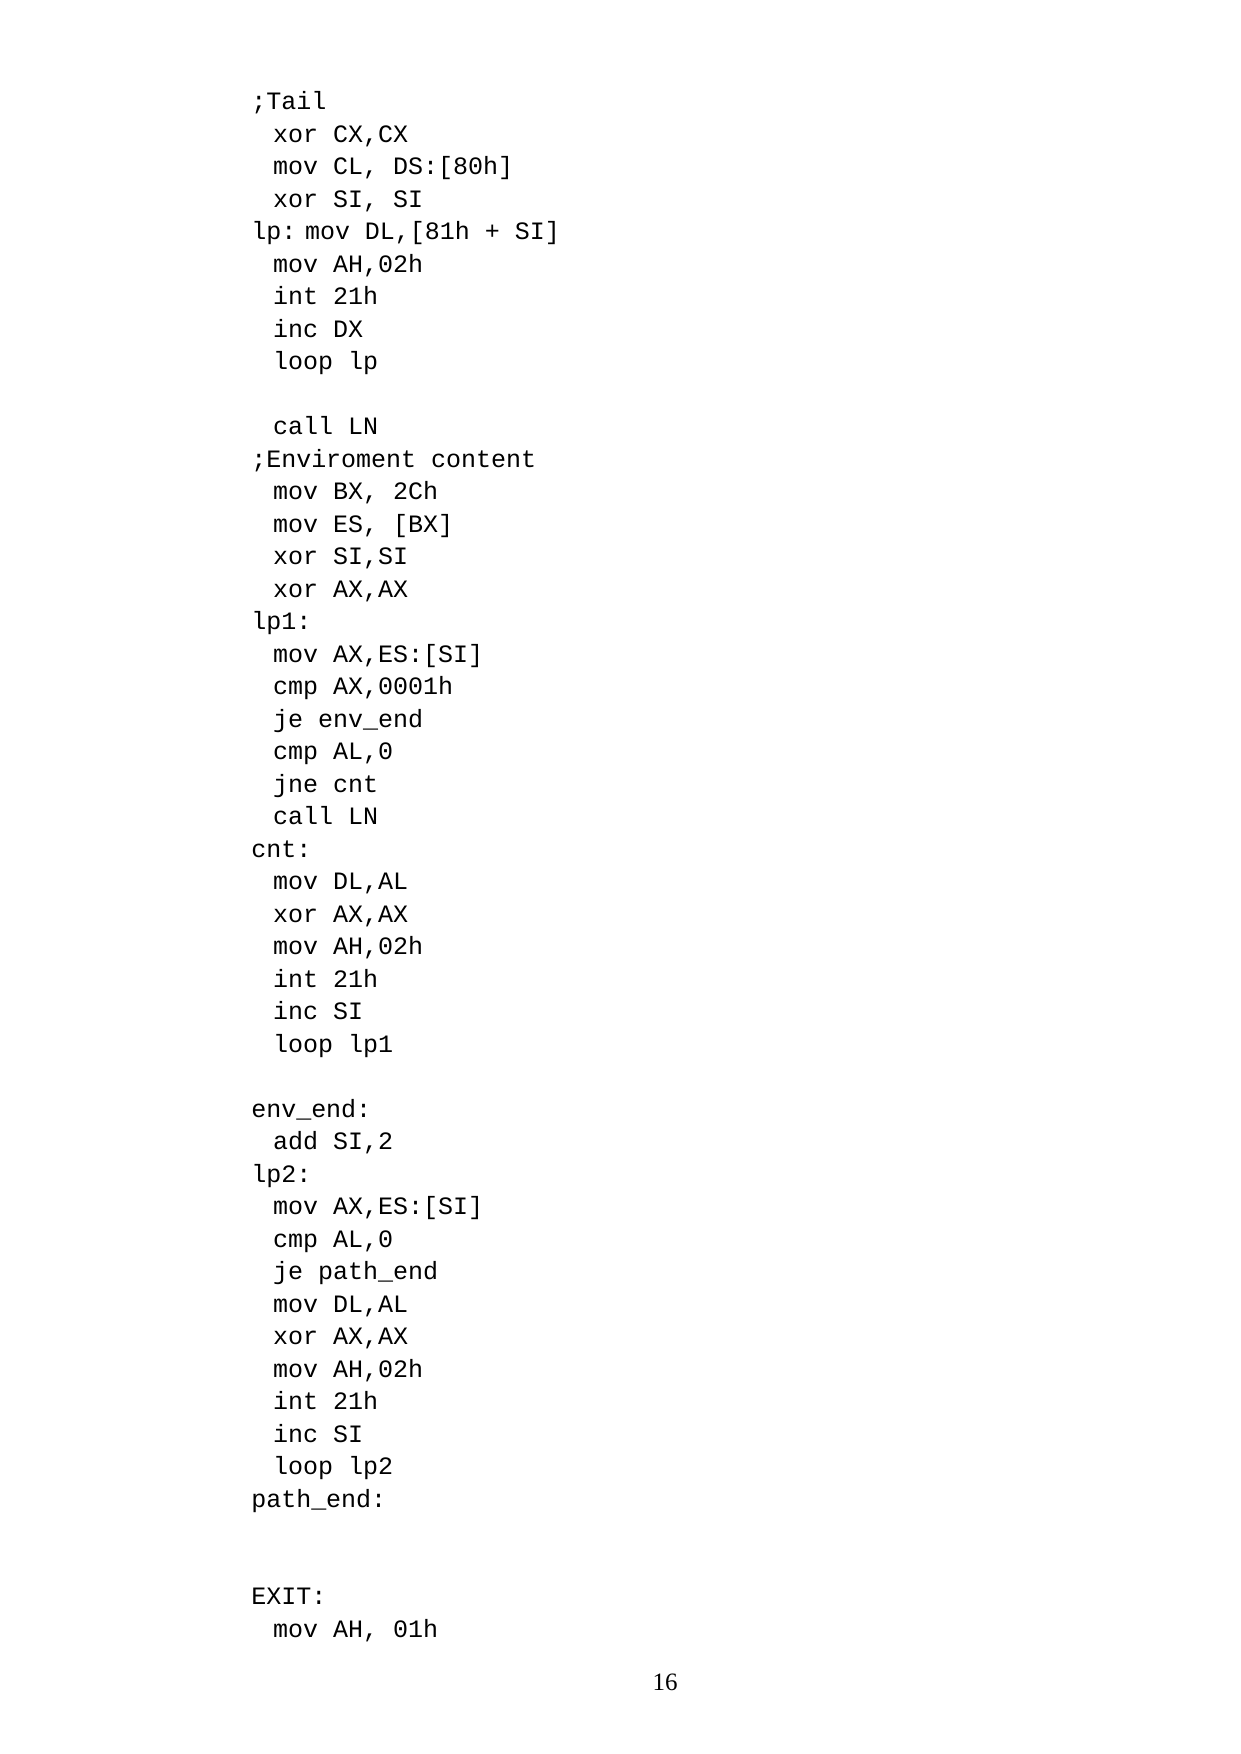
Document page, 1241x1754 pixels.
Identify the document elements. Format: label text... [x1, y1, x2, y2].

text int 21h [177, 284, 1152, 312]
text call LN [177, 414, 1152, 442]
text lp: mov DL,[81h + SI] [177, 219, 1152, 247]
text mov AH,02h [177, 1356, 1152, 1384]
text mov AX,ES:[SI] [177, 641, 1152, 669]
text cmp AX,0001h [177, 674, 1152, 702]
text inc DX [177, 316, 1152, 344]
text mov ES, [BX] [177, 511, 1152, 539]
text lp1: [177, 609, 1152, 637]
text lp2: [177, 1161, 1152, 1189]
text jne cnt [177, 771, 1152, 799]
text xor AX,AX [177, 901, 1152, 929]
text ;Tail [177, 89, 1152, 117]
text call LN [177, 804, 1152, 832]
text int 21h [177, 966, 1152, 994]
text loop lp1 [177, 1031, 1152, 1059]
text mov AX,ES:[SI] [177, 1194, 1152, 1222]
text xor SI, SI [177, 186, 1152, 214]
text mov DL,AL [177, 1291, 1152, 1319]
text inc SI [177, 999, 1152, 1027]
text mov AH,02h [177, 934, 1152, 962]
text cnt: [177, 836, 1152, 864]
text EXIT: [177, 1584, 1152, 1612]
text xor SI,SI [177, 544, 1152, 572]
text add SI,2 [177, 1129, 1152, 1157]
text xor CX,CX [177, 121, 1152, 149]
text loop lp2 [177, 1454, 1152, 1482]
text inc SI [177, 1421, 1152, 1449]
text cmp AL,0 [177, 739, 1152, 767]
text mov BX, 2Ch [177, 479, 1152, 507]
text xor AX,AX [177, 576, 1152, 604]
text ;Enviroment content [177, 446, 1152, 474]
text path_end: [177, 1486, 1152, 1514]
text je env_end [177, 706, 1152, 734]
text mov DL,AL [177, 869, 1152, 897]
text mov AH,02h [177, 251, 1152, 279]
text xor AX,AX [177, 1324, 1152, 1352]
text je path_end [177, 1259, 1152, 1287]
text env_end: [177, 1096, 1152, 1124]
text loop lp [177, 349, 1152, 377]
text int 21h [177, 1389, 1152, 1417]
text mov AH, 01h [177, 1616, 1152, 1644]
text cmp AL,0 [177, 1226, 1152, 1254]
text mov CL, DS:[80h] [177, 154, 1152, 182]
